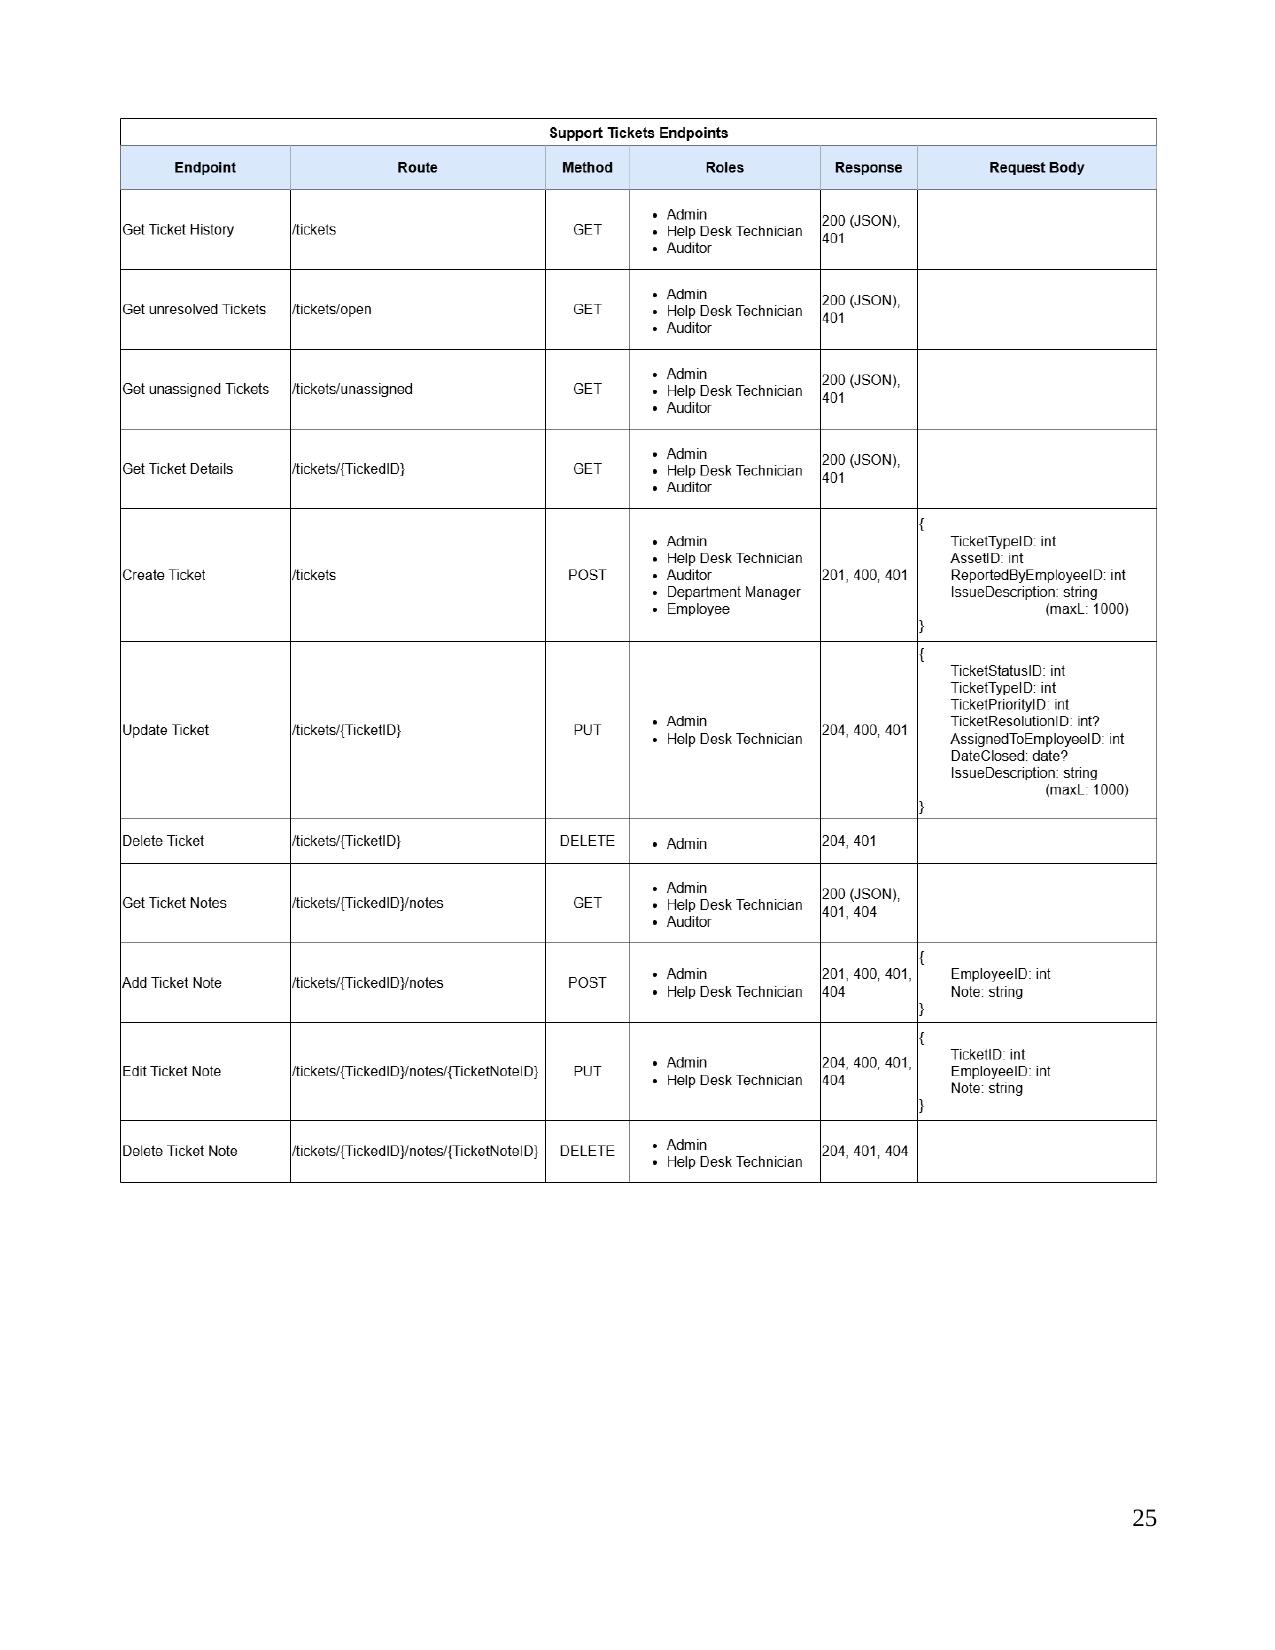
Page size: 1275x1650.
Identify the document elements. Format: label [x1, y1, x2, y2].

picture [118, 118, 1157, 1184]
